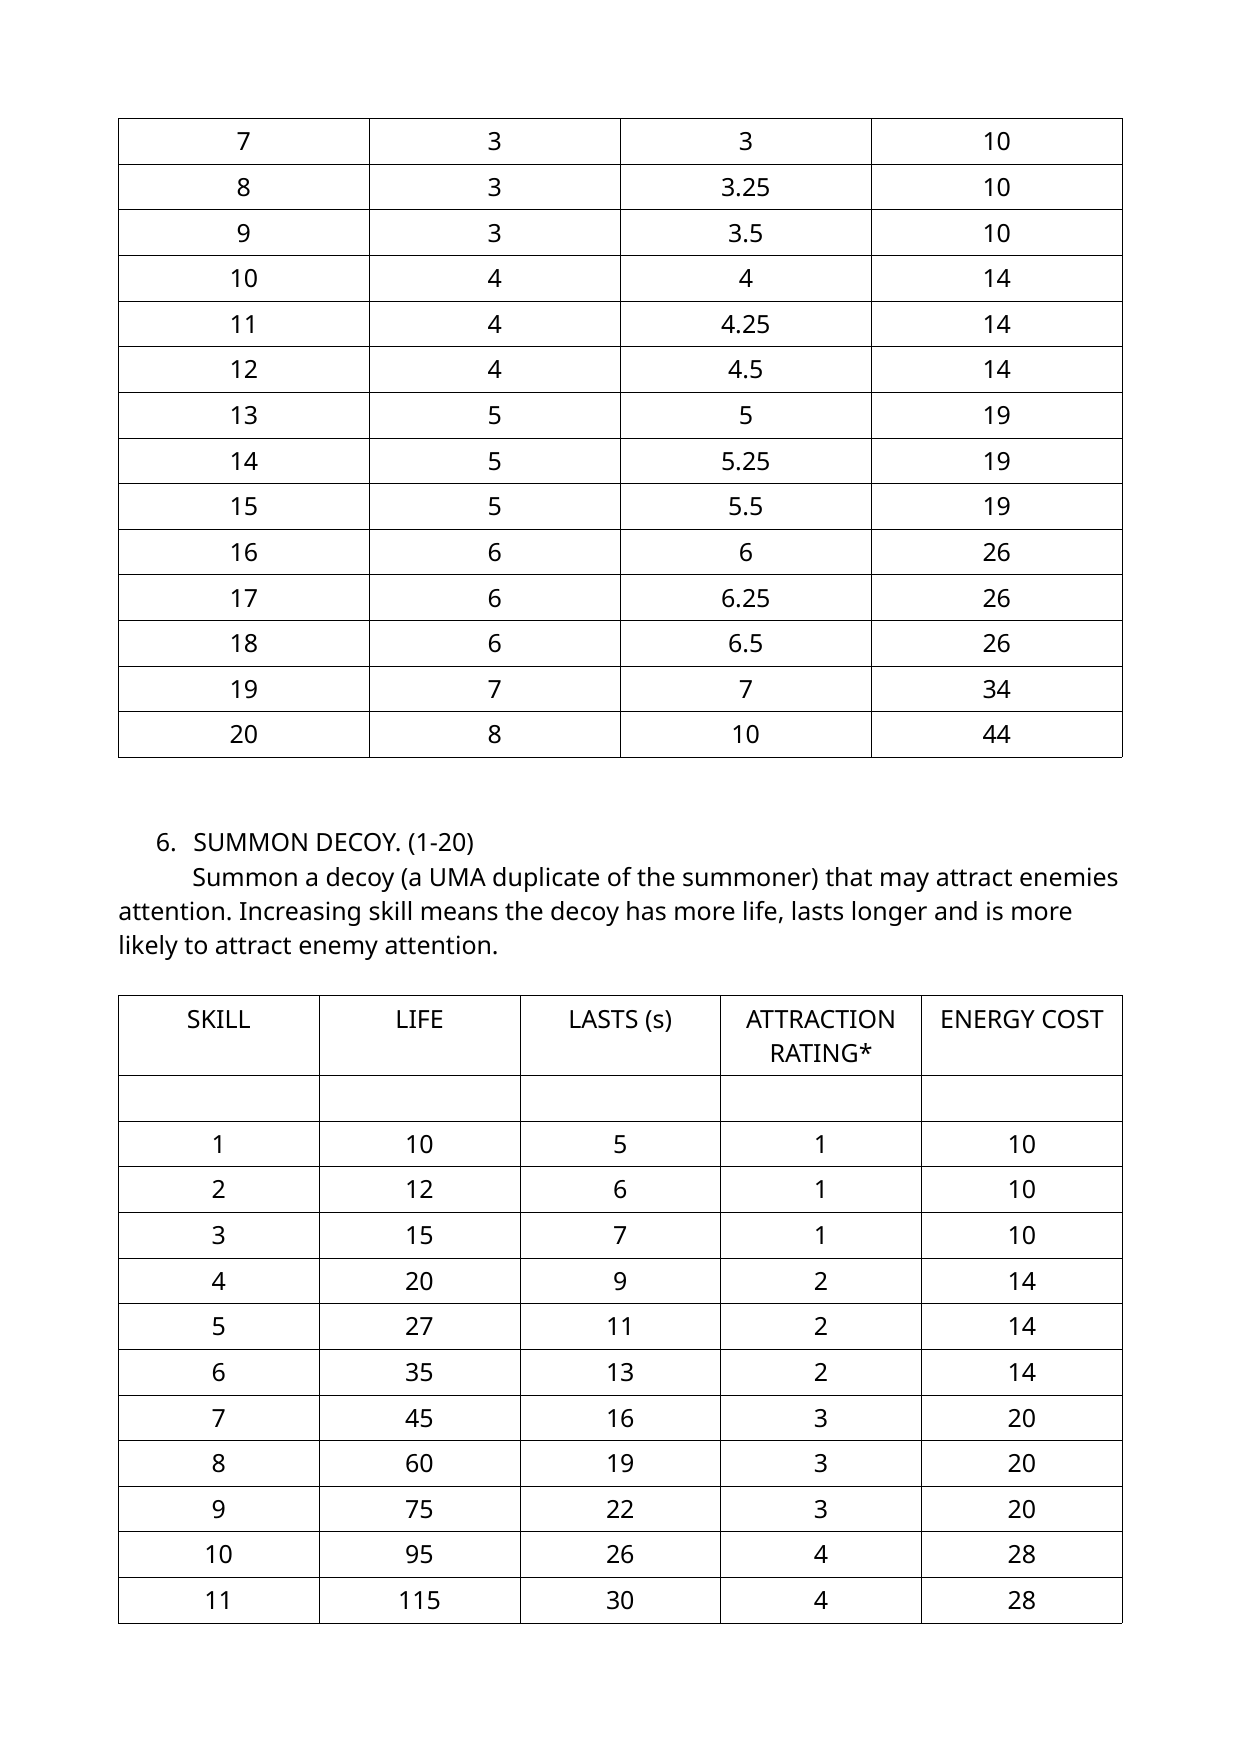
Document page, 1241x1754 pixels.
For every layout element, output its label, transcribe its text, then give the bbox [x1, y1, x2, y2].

table_cell 20 [119, 712, 369, 757]
table_cell 5.5 [621, 484, 871, 529]
table_cell 1 [721, 1122, 921, 1166]
table_cell 18 [119, 621, 369, 666]
table_cell 10 [922, 1213, 1122, 1258]
table_cell 45 [320, 1396, 520, 1440]
table_cell 10 [872, 165, 1122, 209]
table_cell 1 [721, 1167, 921, 1212]
table_cell 7 [621, 667, 871, 711]
table_cell 10 [621, 712, 871, 757]
table_cell 6 [370, 575, 620, 620]
table_cell 26 [872, 575, 1122, 620]
table_cell 4.5 [621, 347, 871, 392]
table_cell 20 [922, 1441, 1122, 1486]
table_cell 2 [119, 1167, 319, 1212]
table_cell 75 [320, 1487, 520, 1531]
table_cell 3 [721, 1487, 921, 1531]
table_cell 3 [370, 210, 620, 255]
table_cell 1 [721, 1213, 921, 1258]
table_cell 3 [119, 1213, 319, 1258]
table_cell 4 [119, 1259, 319, 1303]
table_cell 19 [119, 667, 369, 711]
table_cell 9 [521, 1259, 720, 1303]
table_cell 13 [119, 393, 369, 437]
table_header LASTS (s) [521, 996, 720, 1075]
table_cell 6 [621, 530, 871, 574]
table_cell 20 [922, 1487, 1122, 1531]
table_cell 10 [320, 1122, 520, 1166]
table_cell [521, 1076, 720, 1121]
table_cell 12 [320, 1167, 520, 1212]
table_cell 3 [721, 1441, 921, 1486]
table_cell 10 [119, 1532, 319, 1577]
table_cell 4 [370, 256, 620, 301]
table_cell 14 [119, 439, 369, 483]
table_cell 8 [370, 712, 620, 757]
table_cell [320, 1076, 520, 1121]
table_cell 10 [872, 119, 1122, 164]
table_cell 6 [521, 1167, 720, 1212]
table_cell 35 [320, 1350, 520, 1394]
table_cell 7 [370, 667, 620, 711]
table_cell 6 [370, 530, 620, 574]
table_cell 6 [119, 1350, 319, 1394]
table_header ATTRACTION RATING* [721, 996, 921, 1075]
table_cell 10 [872, 210, 1122, 255]
table_cell 17 [119, 575, 369, 620]
table_cell 16 [119, 530, 369, 574]
table_cell 7 [119, 1396, 319, 1440]
table_cell 4 [621, 256, 871, 301]
table_cell 8 [119, 165, 369, 209]
table_cell 14 [922, 1304, 1122, 1349]
table_cell [922, 1076, 1122, 1121]
table_cell 30 [521, 1578, 720, 1623]
table_cell 14 [872, 347, 1122, 392]
table_cell 5 [370, 484, 620, 529]
table_cell 7 [521, 1213, 720, 1258]
table_cell 5 [370, 439, 620, 483]
table_cell 20 [922, 1396, 1122, 1440]
table_cell 10 [922, 1167, 1122, 1212]
table_cell 2 [721, 1304, 921, 1349]
table_cell 34 [872, 667, 1122, 711]
table_cell 44 [872, 712, 1122, 757]
table_cell 4 [370, 347, 620, 392]
table_cell 11 [119, 302, 369, 346]
table_cell 3 [370, 165, 620, 209]
table_cell 27 [320, 1304, 520, 1349]
table_cell 4 [721, 1578, 921, 1623]
table_cell 3.5 [621, 210, 871, 255]
table_cell 9 [119, 210, 369, 255]
table_cell 5 [119, 1304, 319, 1349]
table_cell 28 [922, 1532, 1122, 1577]
text Summon a decoy (a UMA duplicate of the summoner) that may attract enemies attention. Increasing skill means the decoy has more life, lasts longer and is more likely to attract enemy attention. [118, 859, 1122, 961]
table_cell 19 [872, 439, 1122, 483]
table_cell 26 [521, 1532, 720, 1577]
table_cell 9 [119, 1487, 319, 1531]
table_cell 20 [320, 1259, 520, 1303]
table_cell 3 [621, 119, 871, 164]
table_header ENERGY COST [922, 996, 1122, 1075]
table_cell 4 [370, 302, 620, 346]
table_cell [119, 1076, 319, 1121]
table_cell 3.25 [621, 165, 871, 209]
table_cell 2 [721, 1259, 921, 1303]
table_cell 15 [320, 1213, 520, 1258]
table_cell 10 [119, 256, 369, 301]
table_cell 26 [872, 621, 1122, 666]
table_cell 12 [119, 347, 369, 392]
table_cell 6 [370, 621, 620, 666]
table_cell 4 [721, 1532, 921, 1577]
table_cell 5 [521, 1122, 720, 1166]
table_cell 14 [922, 1259, 1122, 1303]
table_cell 60 [320, 1441, 520, 1486]
table_cell 3 [721, 1396, 921, 1440]
table_cell 6.25 [621, 575, 871, 620]
table_cell 95 [320, 1532, 520, 1577]
table_cell 19 [872, 393, 1122, 437]
table_cell 2 [721, 1350, 921, 1394]
table_cell 3 [370, 119, 620, 164]
table_cell 22 [521, 1487, 720, 1531]
table_cell 14 [922, 1350, 1122, 1394]
table_cell 10 [922, 1122, 1122, 1166]
table_cell 7 [119, 119, 369, 164]
table_cell 115 [320, 1578, 520, 1623]
table_cell 5 [621, 393, 871, 437]
table_cell 16 [521, 1396, 720, 1440]
list SUMMON DECOY. (1-20) [156, 825, 1122, 859]
table_cell 15 [119, 484, 369, 529]
table_cell 1 [119, 1122, 319, 1166]
table_cell 28 [922, 1578, 1122, 1623]
table_cell 5.25 [621, 439, 871, 483]
table_cell 19 [521, 1441, 720, 1486]
table_cell 11 [521, 1304, 720, 1349]
table_cell 26 [872, 530, 1122, 574]
table_cell [721, 1076, 921, 1121]
table_cell 19 [872, 484, 1122, 529]
table_cell 14 [872, 302, 1122, 346]
table_cell 11 [119, 1578, 319, 1623]
table_cell 8 [119, 1441, 319, 1486]
table_header SKILL [119, 996, 319, 1075]
table_cell 5 [370, 393, 620, 437]
table_cell 13 [521, 1350, 720, 1394]
table_cell 14 [872, 256, 1122, 301]
table_cell 6.5 [621, 621, 871, 666]
table_cell 4.25 [621, 302, 871, 346]
table_header LIFE [320, 996, 520, 1075]
